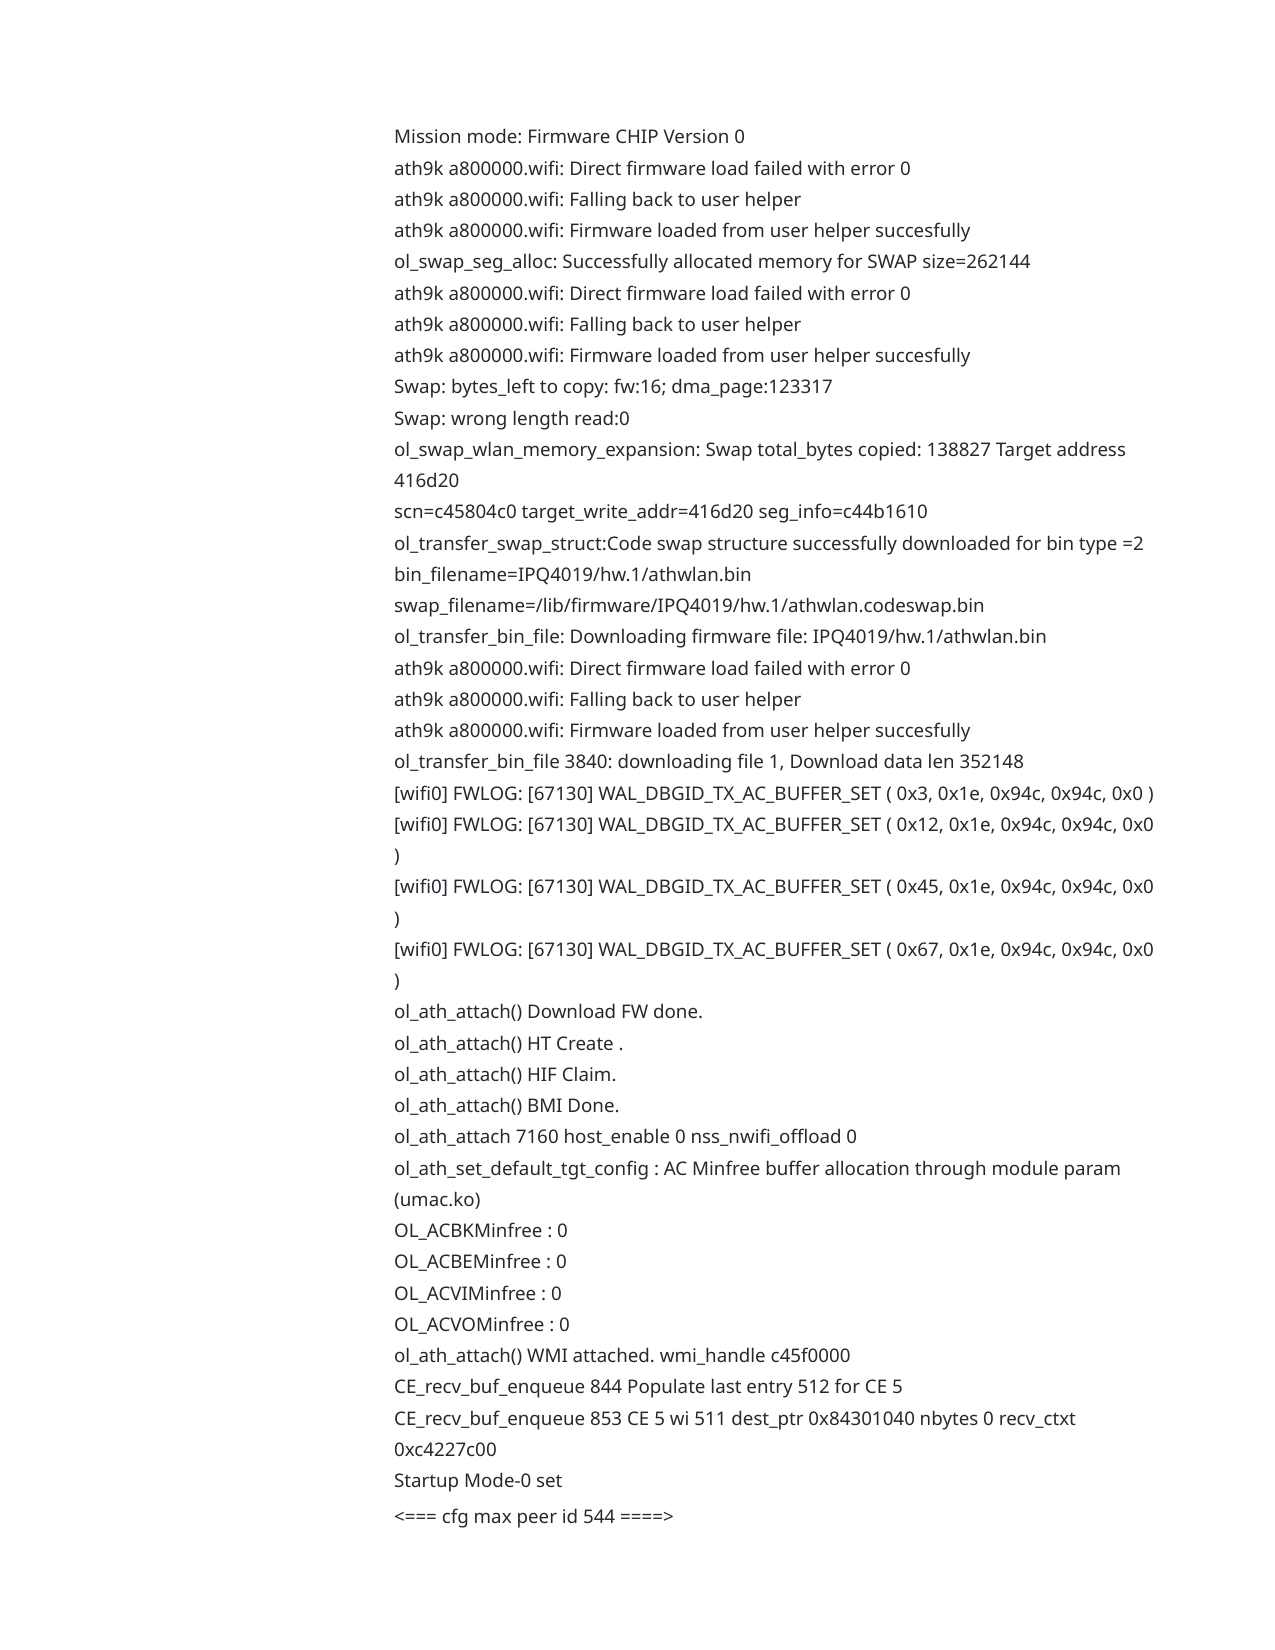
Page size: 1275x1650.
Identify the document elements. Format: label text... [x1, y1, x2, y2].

table_cell ath9k a800000.wifi: Falling back to user helper [394, 181, 1157, 212]
table_cell [118, 1149, 394, 1212]
table_cell [118, 149, 394, 181]
table_cell [118, 806, 394, 868]
table_cell ath9k a800000.wifi: Firmware loaded from user helper succesfully [394, 337, 1157, 368]
table_cell [118, 212, 394, 243]
table_cell [118, 1118, 394, 1149]
table_cell Startup Mode-0 set [394, 1462, 1157, 1493]
table_cell [118, 993, 394, 1024]
table_cell Mission mode: Firmware CHIP Version 0 [394, 118, 1157, 149]
table_cell [118, 1368, 394, 1399]
table_cell [wifi0] FWLOG: [67130] WAL_DBGID_TX_AC_BUFFER_SET ( 0x3, 0x1e, 0x94c, 0x94c, 0x0 ) [394, 774, 1157, 806]
table_cell [118, 774, 394, 806]
table_cell scn=c45804c0 target_write_addr=416d20 seg_info=c44b1610 [394, 493, 1157, 524]
table_cell ath9k a800000.wifi: Falling back to user helper [394, 681, 1157, 712]
table_cell OL_ACVIMinfree : 0 [394, 1274, 1157, 1306]
table_cell [118, 524, 394, 556]
table_cell Swap: bytes_left to copy: fw:16; dma_page:123317 [394, 368, 1157, 399]
table_cell ol_ath_attach() Download FW done. [394, 993, 1157, 1024]
table_cell [118, 1399, 394, 1462]
table_cell bin_filename=IPQ4019/hw.1/athwlan.bin swap_filename=/lib/firmware/IPQ4019/hw.1/athwlan.codeswap.bin [394, 556, 1157, 618]
table_cell [118, 118, 394, 149]
table_cell ol_swap_wlan_memory_expansion: Swap total_bytes copied: 138827 Target address 416d20 [394, 431, 1157, 493]
table_cell ath9k a800000.wifi: Direct firmware load failed with error 0 [394, 274, 1157, 306]
table_cell ath9k a800000.wifi: Direct firmware load failed with error 0 [394, 149, 1157, 181]
table_cell [118, 1493, 394, 1498]
table_cell ol_transfer_bin_file: Downloading firmware file: IPQ4019/hw.1/athwlan.bin [394, 618, 1157, 649]
table_cell Swap: wrong length read:0 [394, 399, 1157, 431]
table_cell [118, 274, 394, 306]
table_cell [118, 431, 394, 493]
table_cell OL_ACBKMinfree : 0 [394, 1212, 1157, 1243]
table_cell OL_ACBEMinfree : 0 [394, 1243, 1157, 1274]
table_cell [118, 493, 394, 524]
table_cell [118, 931, 394, 993]
table_cell ol_ath_set_default_tgt_config : AC Minfree buffer allocation through module param (umac.ko) [394, 1149, 1157, 1212]
table_cell [118, 181, 394, 212]
table_cell [118, 1024, 394, 1056]
table_cell ol_swap_seg_alloc: Successfully allocated memory for SWAP size=262144 [394, 243, 1157, 274]
table_cell ol_transfer_bin_file 3840: downloading file 1, Download data len 352148 [394, 743, 1157, 774]
table_cell [118, 712, 394, 743]
table_cell CE_recv_buf_enqueue 844 Populate last entry 512 for CE 5 [394, 1368, 1157, 1399]
table_cell <=== cfg max peer id 544 ====> [394, 1498, 1157, 1529]
table_cell [118, 1243, 394, 1274]
table_cell [118, 681, 394, 712]
table_cell [118, 399, 394, 431]
table_cell ol_ath_attach() HIF Claim. [394, 1056, 1157, 1087]
table_cell [118, 1498, 394, 1529]
table_cell ol_ath_attach() BMI Done. [394, 1087, 1157, 1118]
table_cell [118, 306, 394, 337]
table_cell [118, 556, 394, 618]
table_cell ol_ath_attach 7160 host_enable 0 nss_nwifi_offload 0 [394, 1118, 1157, 1149]
table_cell [118, 618, 394, 649]
table_cell [118, 868, 394, 931]
table_cell ol_ath_attach() HT Create . [394, 1024, 1157, 1056]
table_cell [118, 1212, 394, 1243]
table_cell ol_ath_attach() WMI attached. wmi_handle c45f0000 [394, 1337, 1157, 1368]
table_cell [wifi0] FWLOG: [67130] WAL_DBGID_TX_AC_BUFFER_SET ( 0x12, 0x1e, 0x94c, 0x94c, 0x0 ) [394, 806, 1157, 868]
table_cell ath9k a800000.wifi: Falling back to user helper [394, 306, 1157, 337]
table_cell ol_transfer_swap_struct:Code swap structure successfully downloaded for bin type =2 [394, 524, 1157, 556]
table_cell [118, 743, 394, 774]
table_cell [118, 1337, 394, 1368]
table_cell [118, 649, 394, 681]
table_cell ath9k a800000.wifi: Firmware loaded from user helper succesfully [394, 212, 1157, 243]
table_cell CE_recv_buf_enqueue 853 CE 5 wi 511 dest_ptr 0x84301040 nbytes 0 recv_ctxt 0xc4227c00 [394, 1399, 1157, 1462]
table_cell ath9k a800000.wifi: Firmware loaded from user helper succesfully [394, 712, 1157, 743]
table_cell [118, 1087, 394, 1118]
table_cell [118, 1274, 394, 1306]
table_cell [118, 337, 394, 368]
table_cell ath9k a800000.wifi: Direct firmware load failed with error 0 [394, 649, 1157, 681]
table_cell [118, 368, 394, 399]
table_cell [118, 243, 394, 274]
table_cell OL_ACVOMinfree : 0 [394, 1306, 1157, 1337]
table_cell [118, 1306, 394, 1337]
table_cell [394, 1493, 1157, 1498]
table_cell [118, 1056, 394, 1087]
table_cell [wifi0] FWLOG: [67130] WAL_DBGID_TX_AC_BUFFER_SET ( 0x67, 0x1e, 0x94c, 0x94c, 0x0 ) [394, 931, 1157, 993]
table_cell [118, 1462, 394, 1493]
table_cell [wifi0] FWLOG: [67130] WAL_DBGID_TX_AC_BUFFER_SET ( 0x45, 0x1e, 0x94c, 0x94c, 0x0 ) [394, 868, 1157, 931]
